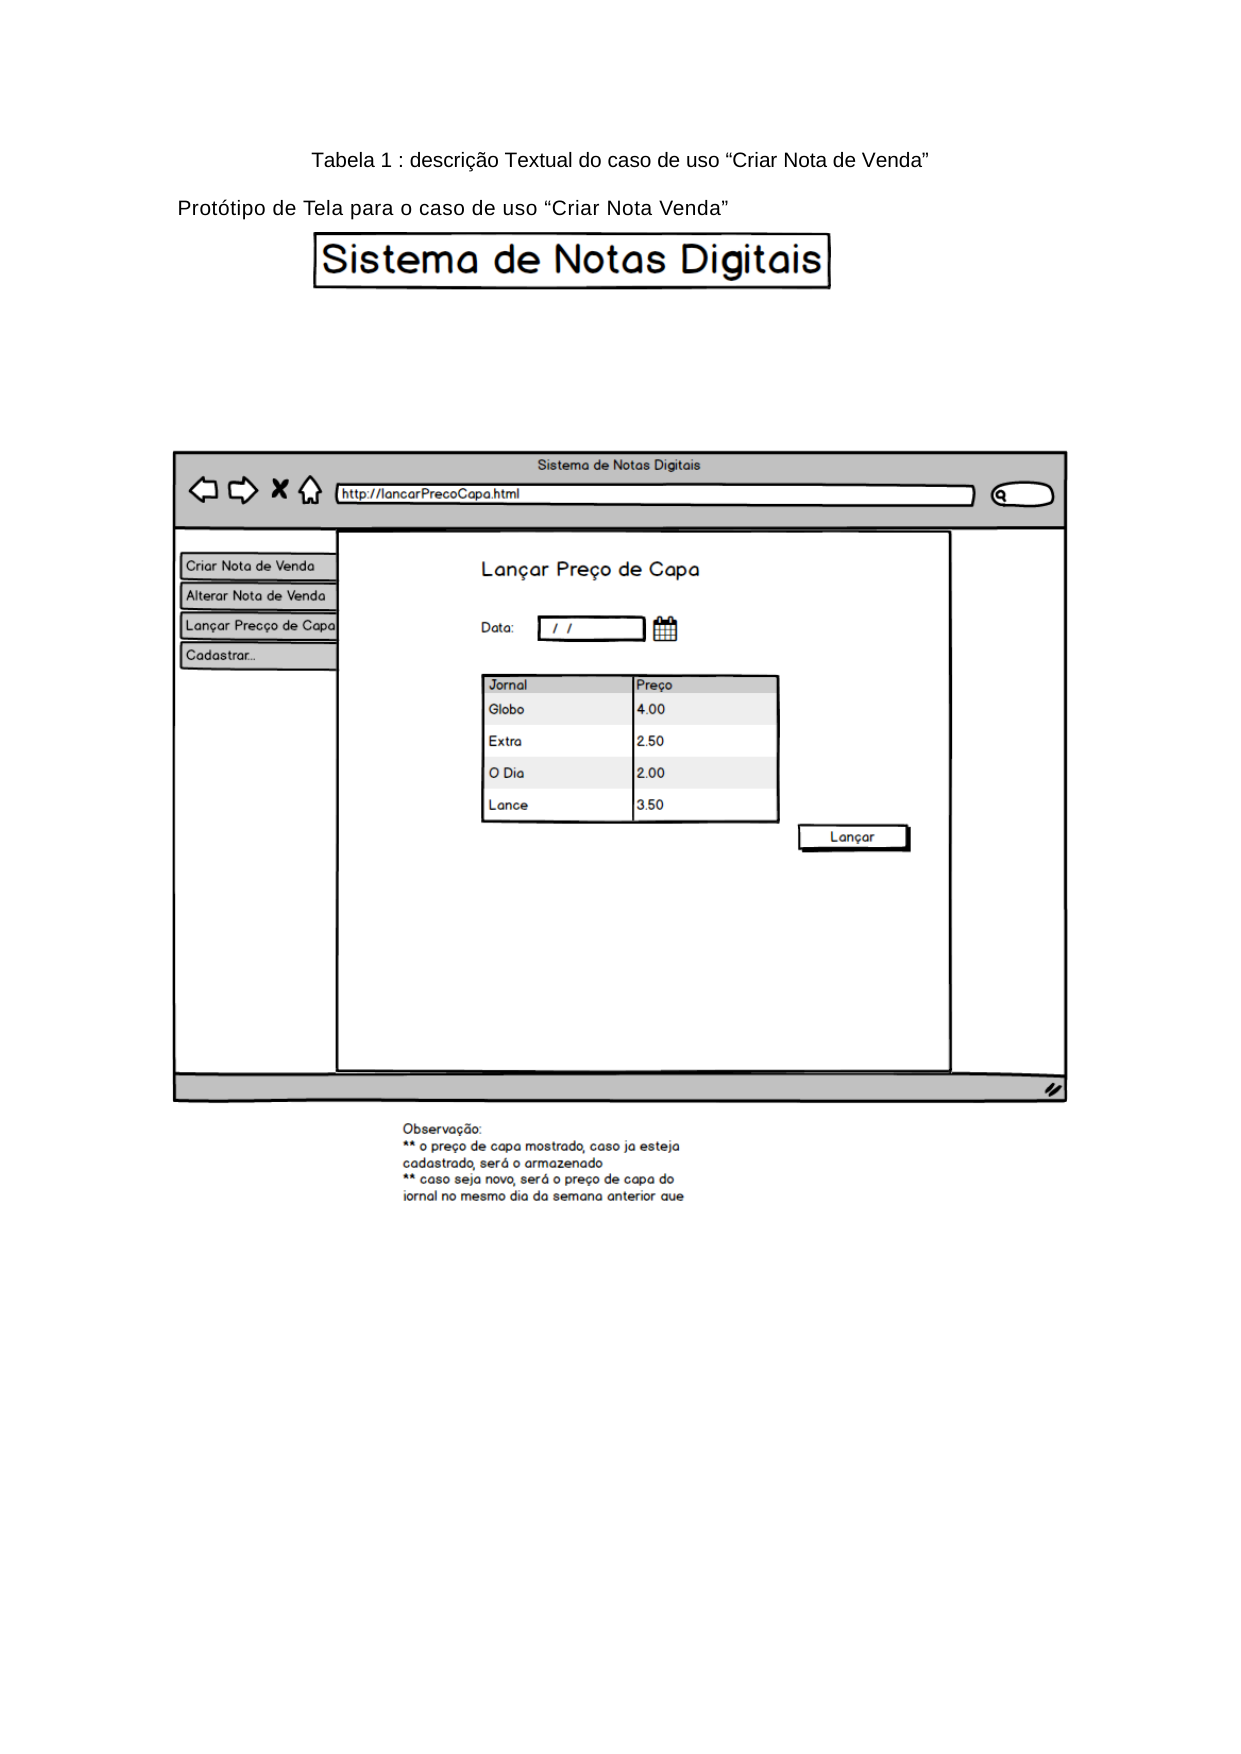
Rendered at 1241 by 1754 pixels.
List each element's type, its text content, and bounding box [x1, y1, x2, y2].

text Protótipo de Tela para o caso de uso “Criar Nota Venda” [729, 196, 1063, 220]
text Tabela 1 : descrição Textual do caso de uso “Criar Nota de Venda” [177, 148, 1063, 172]
picture [172, 232, 1068, 1204]
